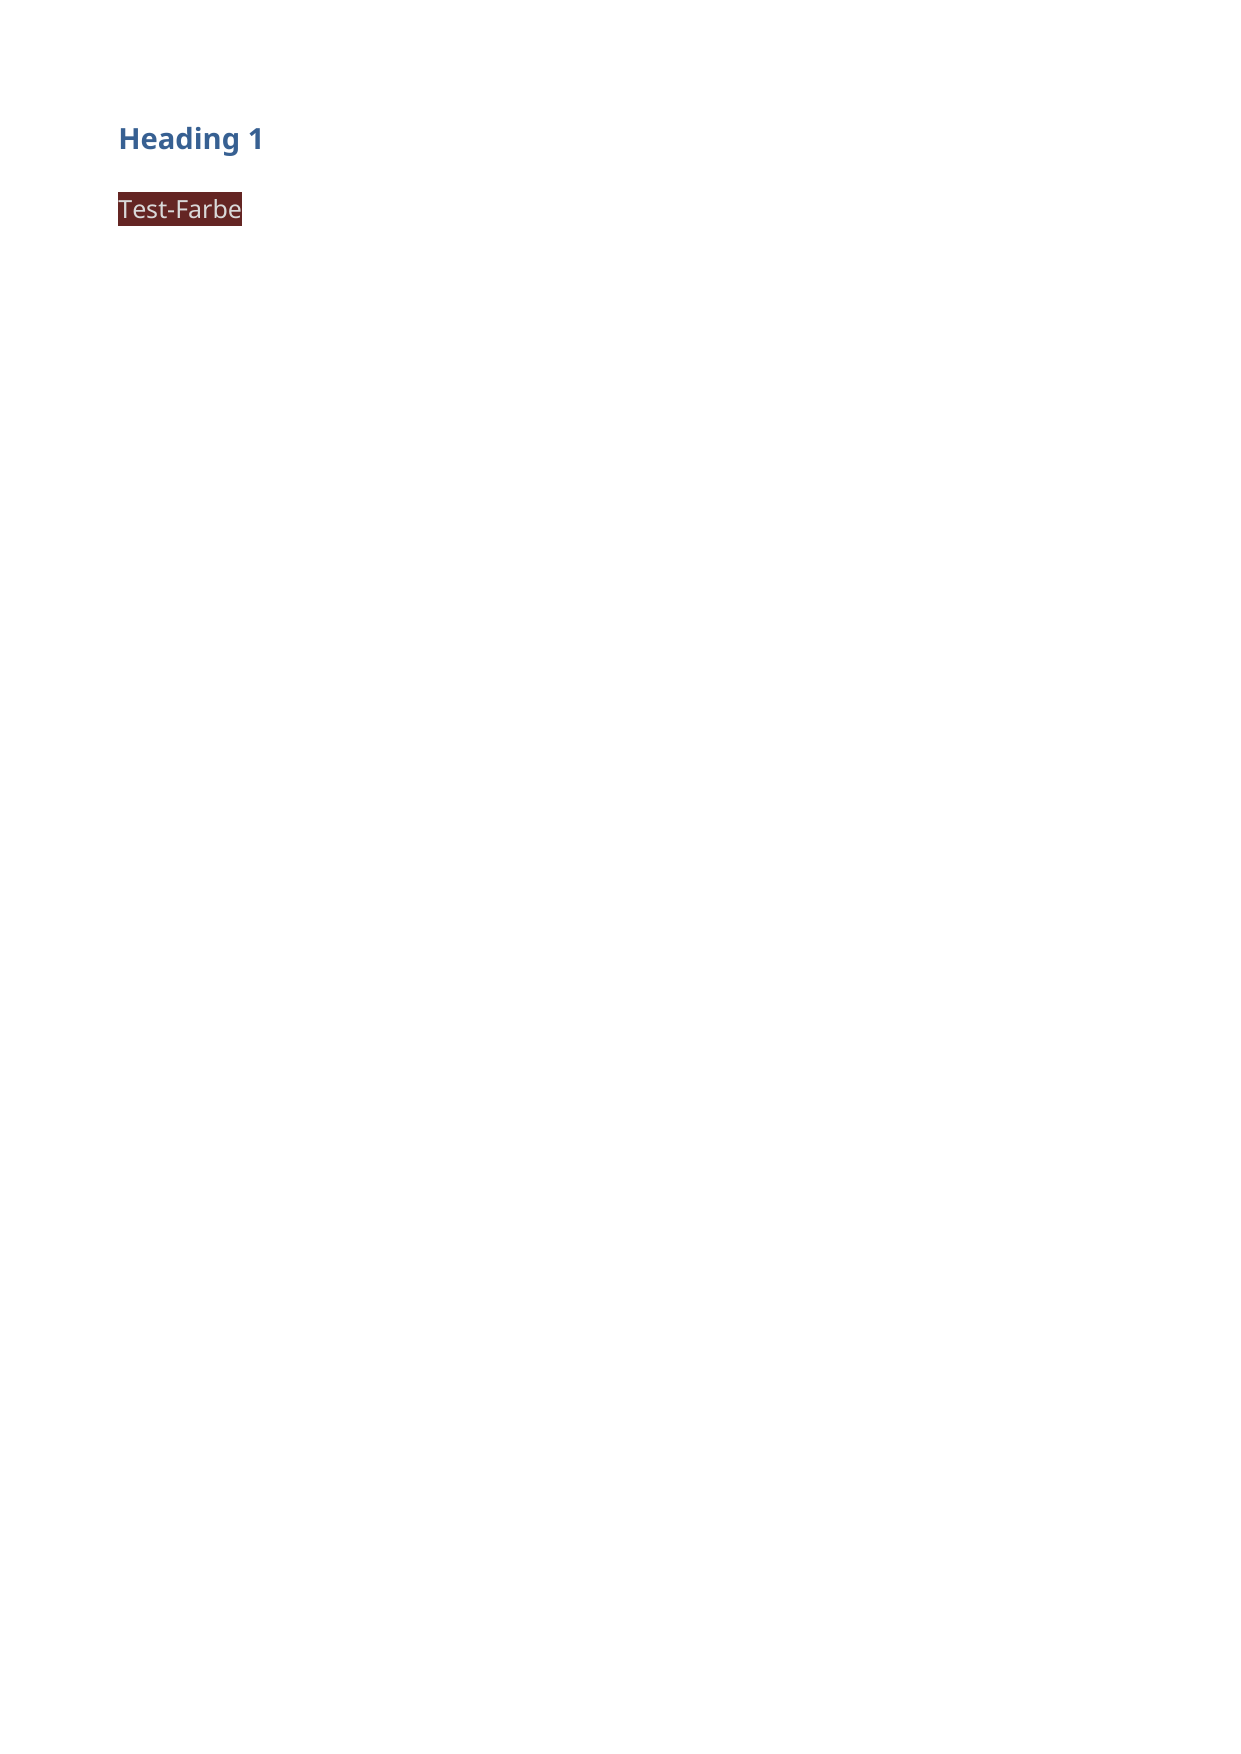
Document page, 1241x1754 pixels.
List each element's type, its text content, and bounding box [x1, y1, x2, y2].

subtitle Heading 1 [118, 118, 1122, 158]
text Test-Farbe [118, 192, 1122, 226]
